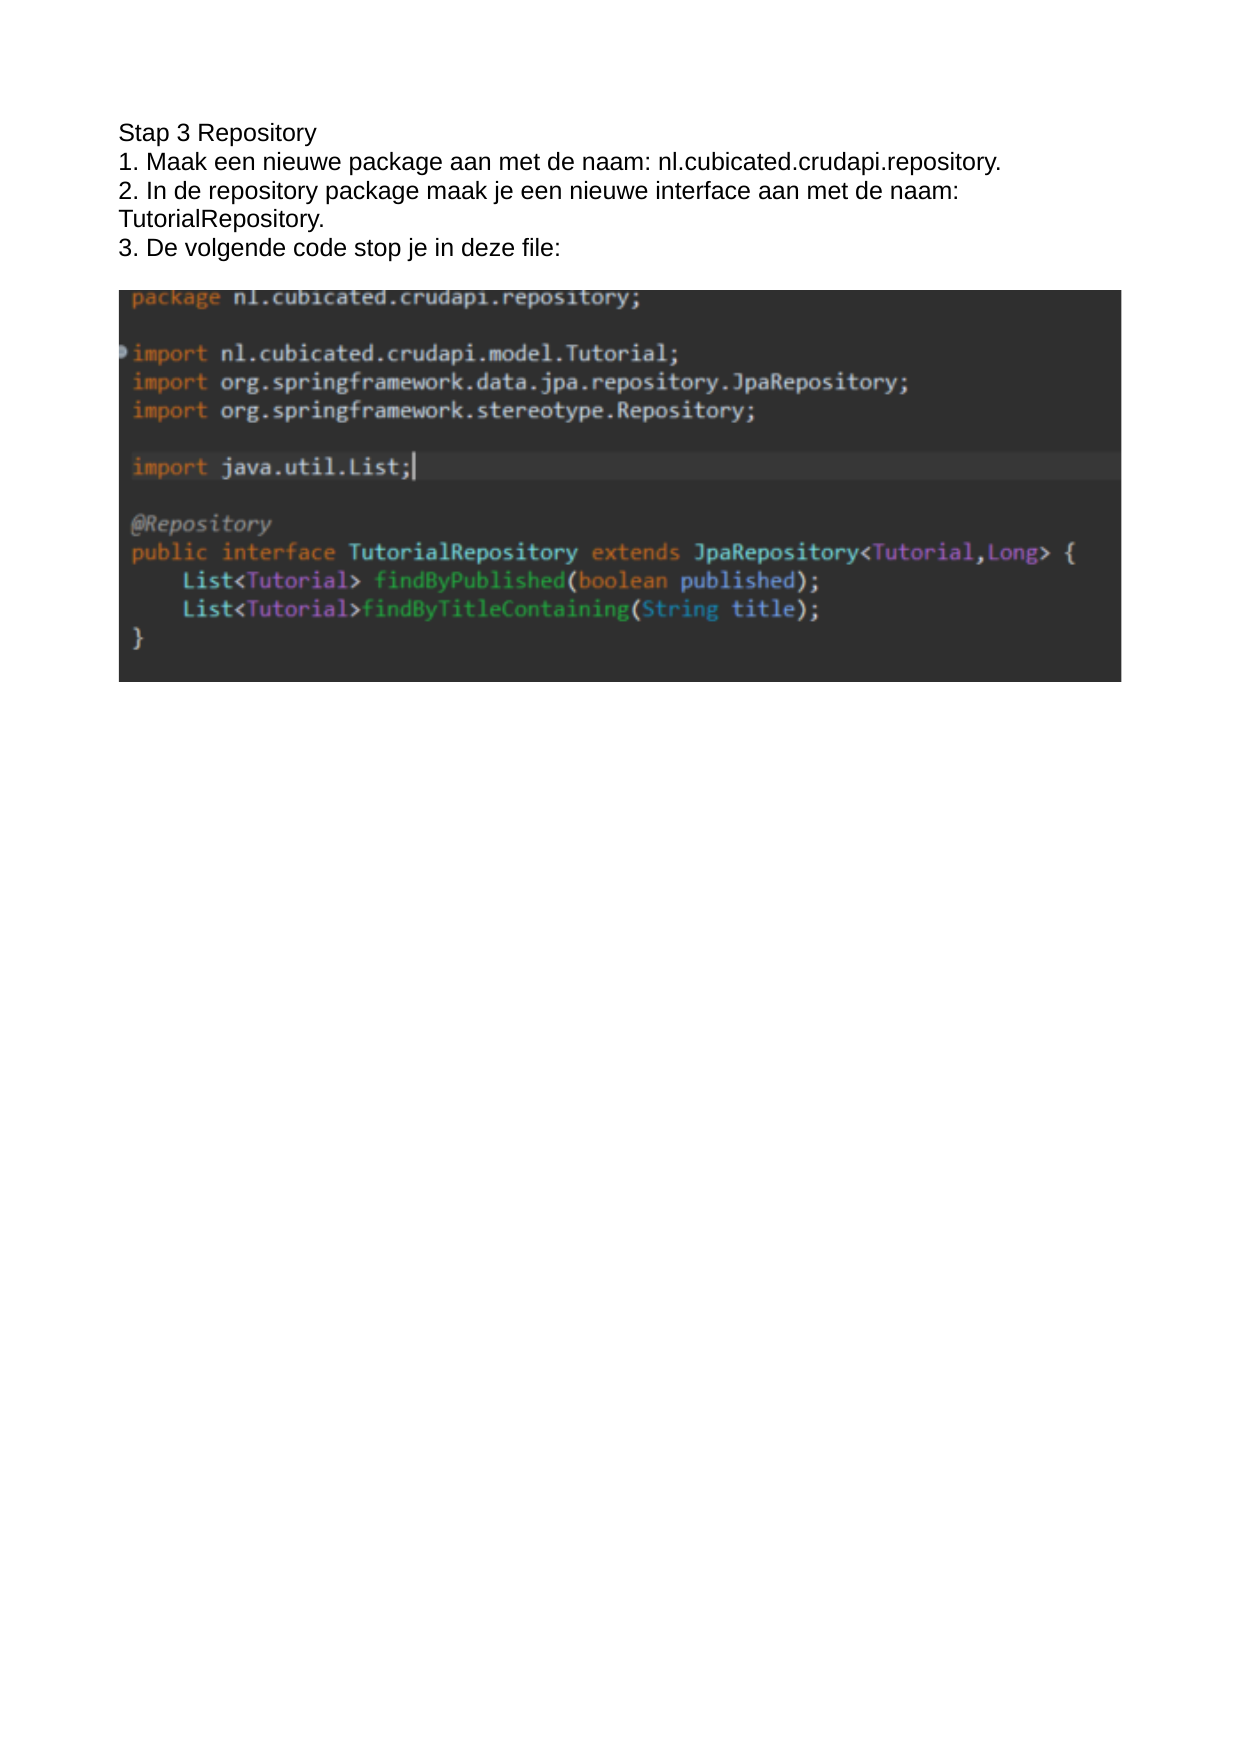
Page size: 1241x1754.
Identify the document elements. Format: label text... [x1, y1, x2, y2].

text 1. Maak een nieuwe package aan met de naam: nl.cubicated.crudapi.repository. [118, 147, 1122, 176]
picture [118, 290, 1122, 682]
text 3. De volgende code stop je in deze file: [118, 233, 1122, 262]
text Stap 3 Repository [118, 118, 1122, 147]
text 2. In de repository package maak je een nieuwe interface aan met de naam: TutorialRepository. [118, 176, 1122, 233]
